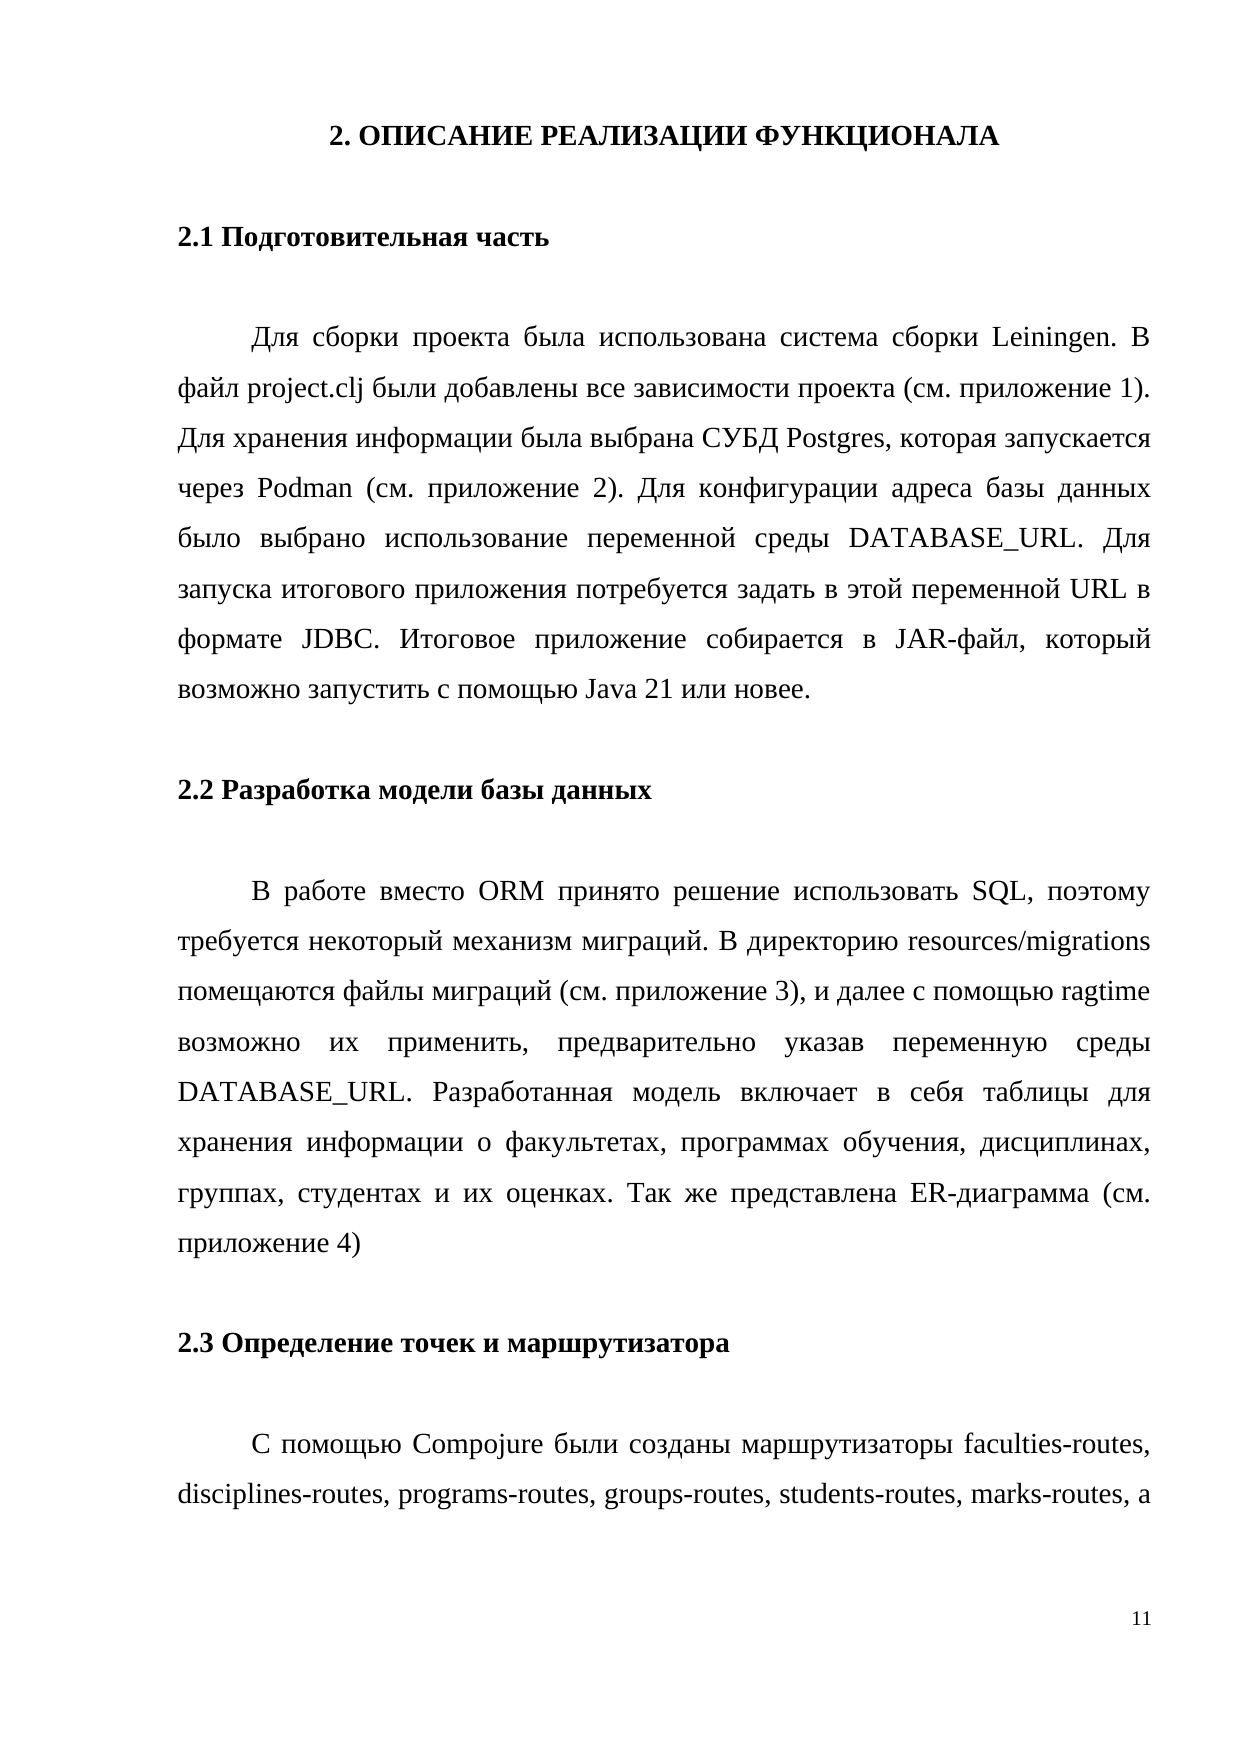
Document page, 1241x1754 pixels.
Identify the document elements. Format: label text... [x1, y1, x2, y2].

text 2.3 Определение точек и маршрутизатора [177, 1326, 1152, 1359]
text 2. ОПИСАНИЕ РЕАЛИЗАЦИИ ФУНКЦИОНАЛА [177, 118, 1152, 152]
text 2.2 Разработка модели базы данных [177, 772, 1152, 806]
text Для сборки проекта была использована система сборки Leiningen. В файл project.clj были добавлены все зависимости проекта (см. приложение 1). Для хранения информации была выбрана СУБД Postgres, которая запускается через Podman (см. приложение 2). Для конфигурации адреса базы данных было выбрано использование переменной среды DATABASE_URL. Для запуска итогового приложения потребуется задать в этой переменной URL в формате JDBC. Итоговое приложение собирается в JAR-файл, который возможно запустить с помощью Java 21 или новее. [177, 319, 1152, 705]
text 2.1 Подготовительная часть [177, 219, 1152, 252]
text В работе вместо ORM принято решение использовать SQL, поэтому требуется некоторый механизм миграций. В директорию resources/migrations помещаются файлы миграций (см. приложение 3), и далее с помощью ragtime возможно их применить, предварительно указав переменную среды DATABASE_URL. Разработанная модель включает в себя таблицы для хранения информации о факультетах, программах обучения, дисциплинах, группах, студентах и их оценках. Так же представлена ER-диаграмма (см. приложение 4) [177, 873, 1152, 1258]
text С помощью Compojure были созданы маршрутизаторы faculties-routes, disciplines-routes, programs-routes, groups-routes, students-routes, marks-routes, а [177, 1426, 1152, 1510]
